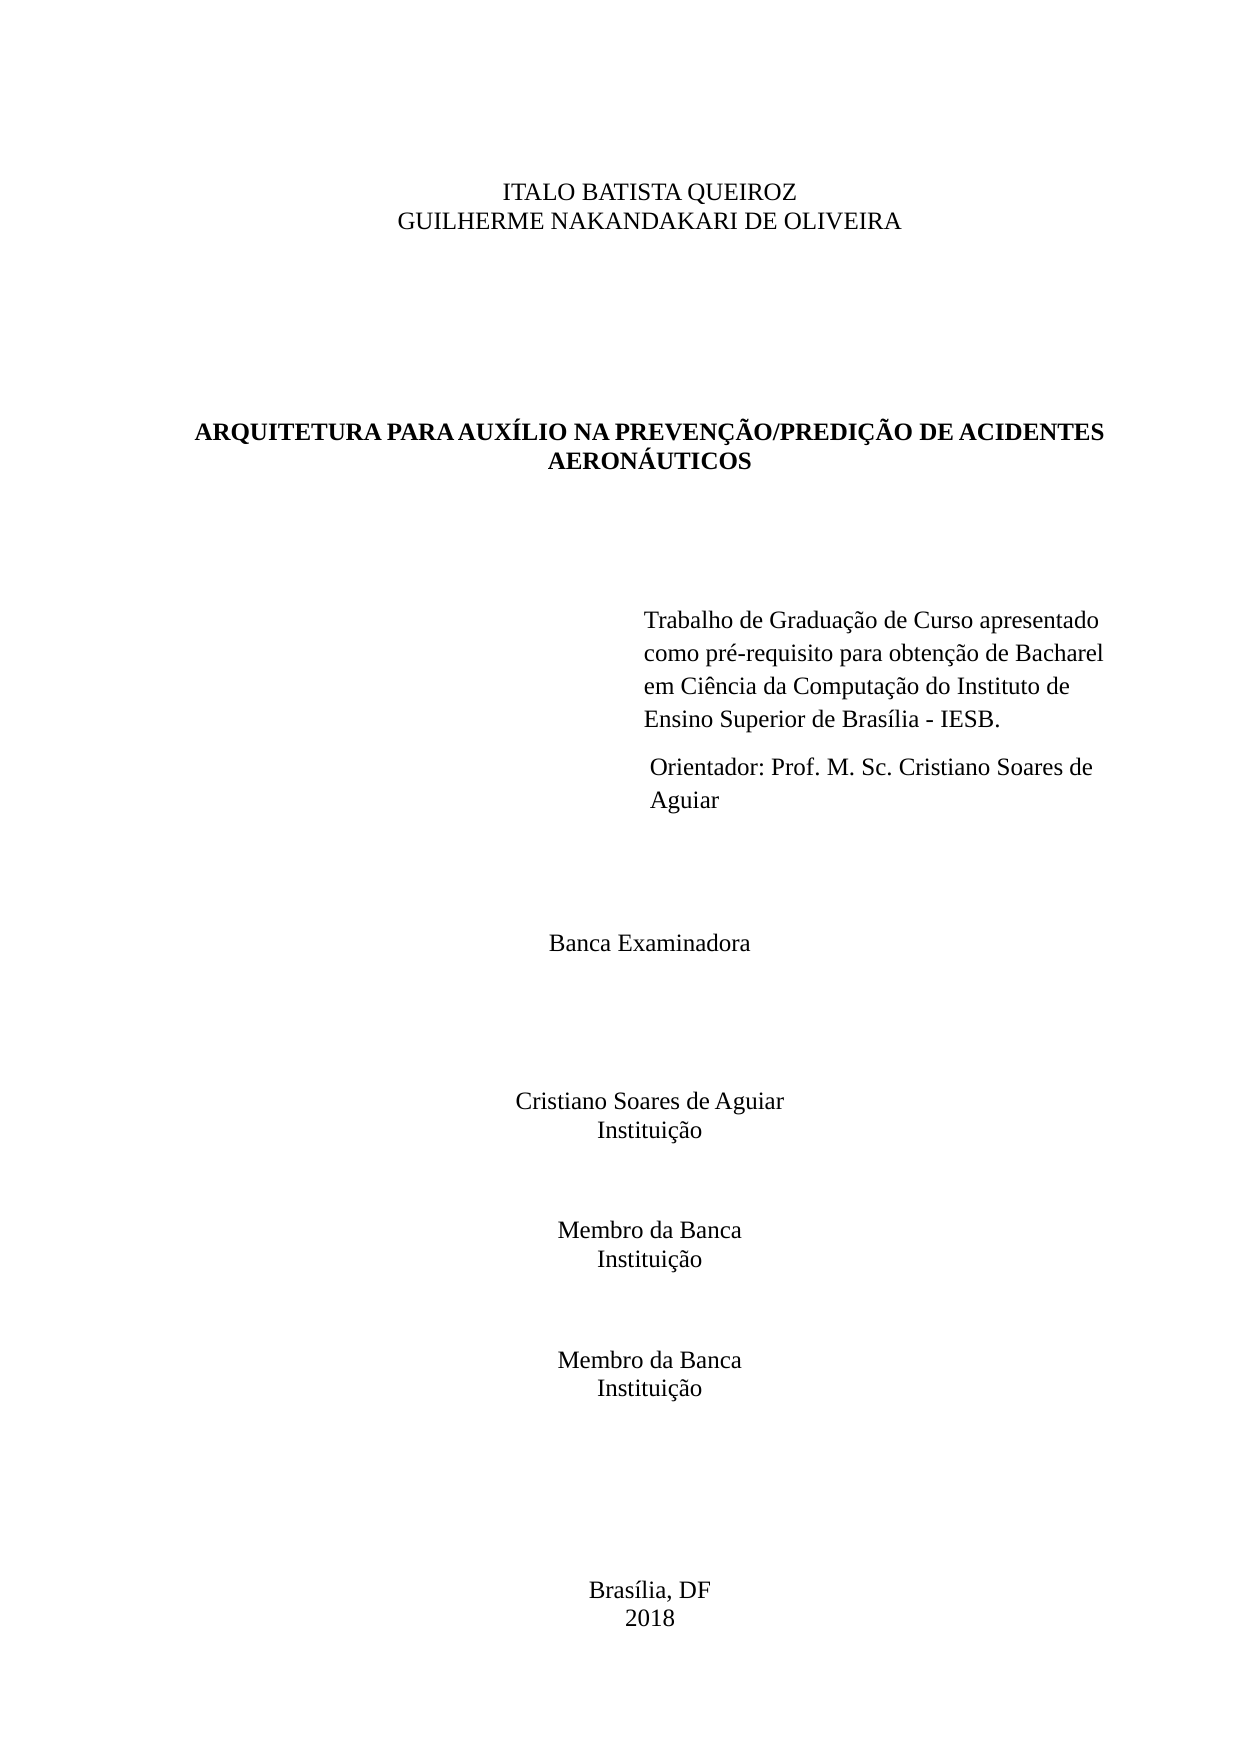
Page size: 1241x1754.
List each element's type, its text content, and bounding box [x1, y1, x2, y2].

text Membro da Banca [177, 1345, 1122, 1373]
text Membro da Banca [177, 1215, 1122, 1244]
text Brasília, DF [177, 1575, 1122, 1603]
text ITALO BATISTA QUEIROZ [177, 177, 1122, 206]
text Instituição [177, 1373, 1122, 1402]
text Orientador: Prof. M. Sc. Cristiano Soares de Aguiar [649, 752, 1122, 814]
text Banca Examinadora [177, 928, 1122, 957]
text ARQUITETURA PARA AUXÍLIO NA PREVENÇÃO/PREDIÇÃO DE ACIDENTES AERONÁUTICOS [177, 417, 1122, 475]
text Trabalho de Graduação de Curso apresentado como pré-requisito para obtenção de Bacharel em Ciência da Computação do Instituto de Ensino Superior de Brasília - IESB. [644, 605, 1122, 733]
text GUILHERME NAKANDAKARI DE OLIVEIRA [177, 206, 1122, 235]
text Instituição [177, 1244, 1122, 1273]
text Cristiano Soares de Aguiar [177, 1086, 1122, 1115]
text Instituição [177, 1115, 1122, 1143]
text 2018 [177, 1603, 1122, 1632]
